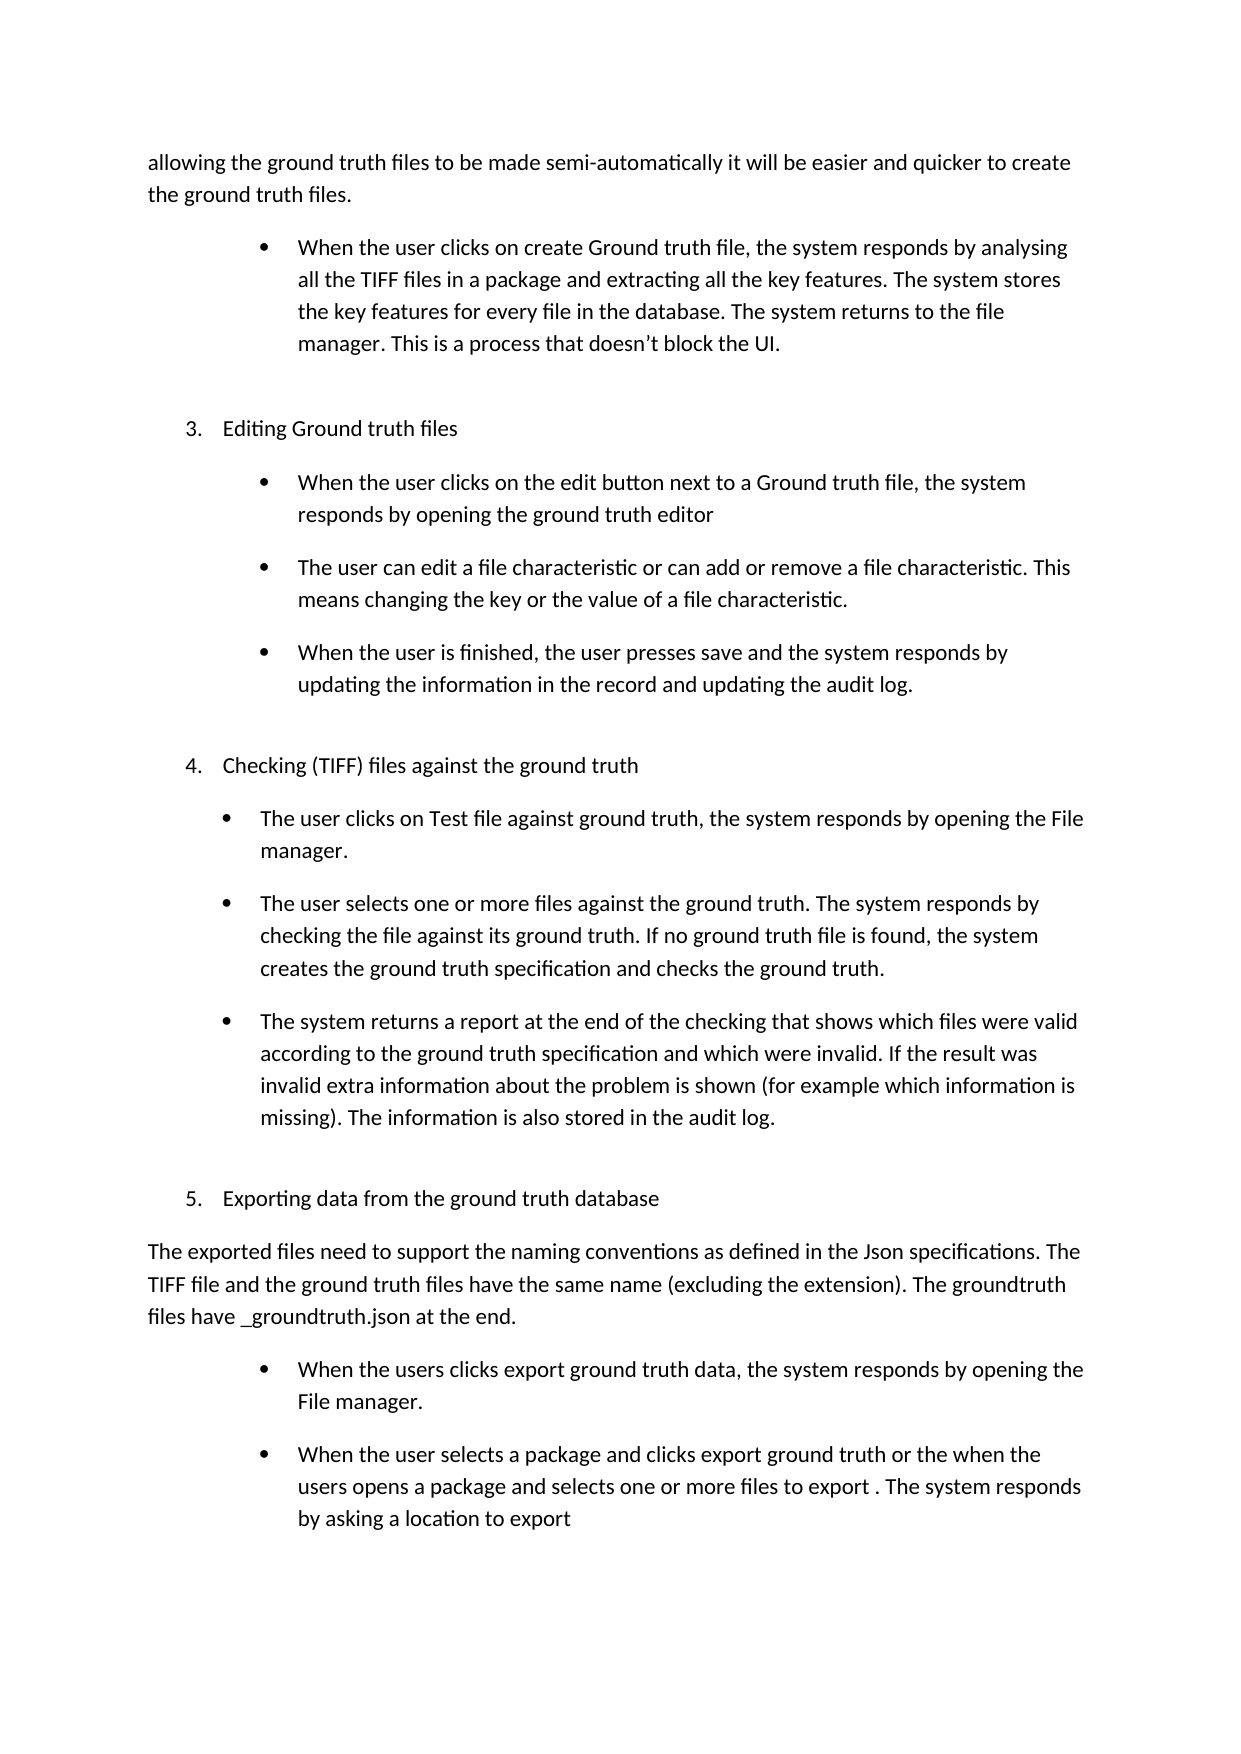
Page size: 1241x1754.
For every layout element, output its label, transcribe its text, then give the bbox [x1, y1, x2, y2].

list When the user clicks on the edit button next to a Ground truth file, the system responds by opening the ground truth editor [260, 468, 1093, 528]
list When the user is finished, the user presses save and the system responds by updating the information in the record and updating the audit log. [260, 638, 1093, 698]
text allowing the ground truth files to be made semi-automatically it will be easier and quicker to create the ground truth files. [148, 148, 1093, 208]
list The system returns a report at the end of the checking that shows which files were valid according to the ground truth specification and which were invalid. If the result was invalid extra information about the problem is shown (for example which information is missing). The information is also stored in the audit log. [223, 1007, 1093, 1131]
list When the users clicks export ground truth data, the system responds by opening the File manager. [260, 1355, 1093, 1415]
list When the user selects a package and clicks export ground truth or the when the users opens a package and selects one or more files to export . The system responds by asking a location to export [260, 1440, 1093, 1532]
list Editing Ground truth files [185, 414, 1093, 443]
list The user selects one or more files against the ground truth. The system responds by checking the file against its ground truth. If no ground truth file is found, the system creates the ground truth specification and checks the ground truth. [223, 889, 1093, 982]
list When the user clicks on create Ground truth file, the system responds by analysing all the TIFF files in a package and extracting all the key features. The system stores the key features for every file in the database. The system returns to the file manager. This is a process that doesn’t block the UI. [260, 233, 1093, 357]
list Exporting data from the ground truth database [185, 1184, 1093, 1212]
list The user can edit a file characteristic or can add or remove a file characteristic. This means changing the key or the value of a file characteristic. [260, 553, 1093, 613]
list The user clicks on Test file against ground truth, the system responds by opening the File manager. [223, 804, 1093, 864]
list Checking (TIFF) files against the ground truth [185, 751, 1093, 779]
text The exported files need to support the naming conventions as defined in the Json specifications. The TIFF file and the ground truth files have the same name (excluding the extension). The groundtruth files have _groundtruth.json at the end. [148, 1237, 1093, 1330]
